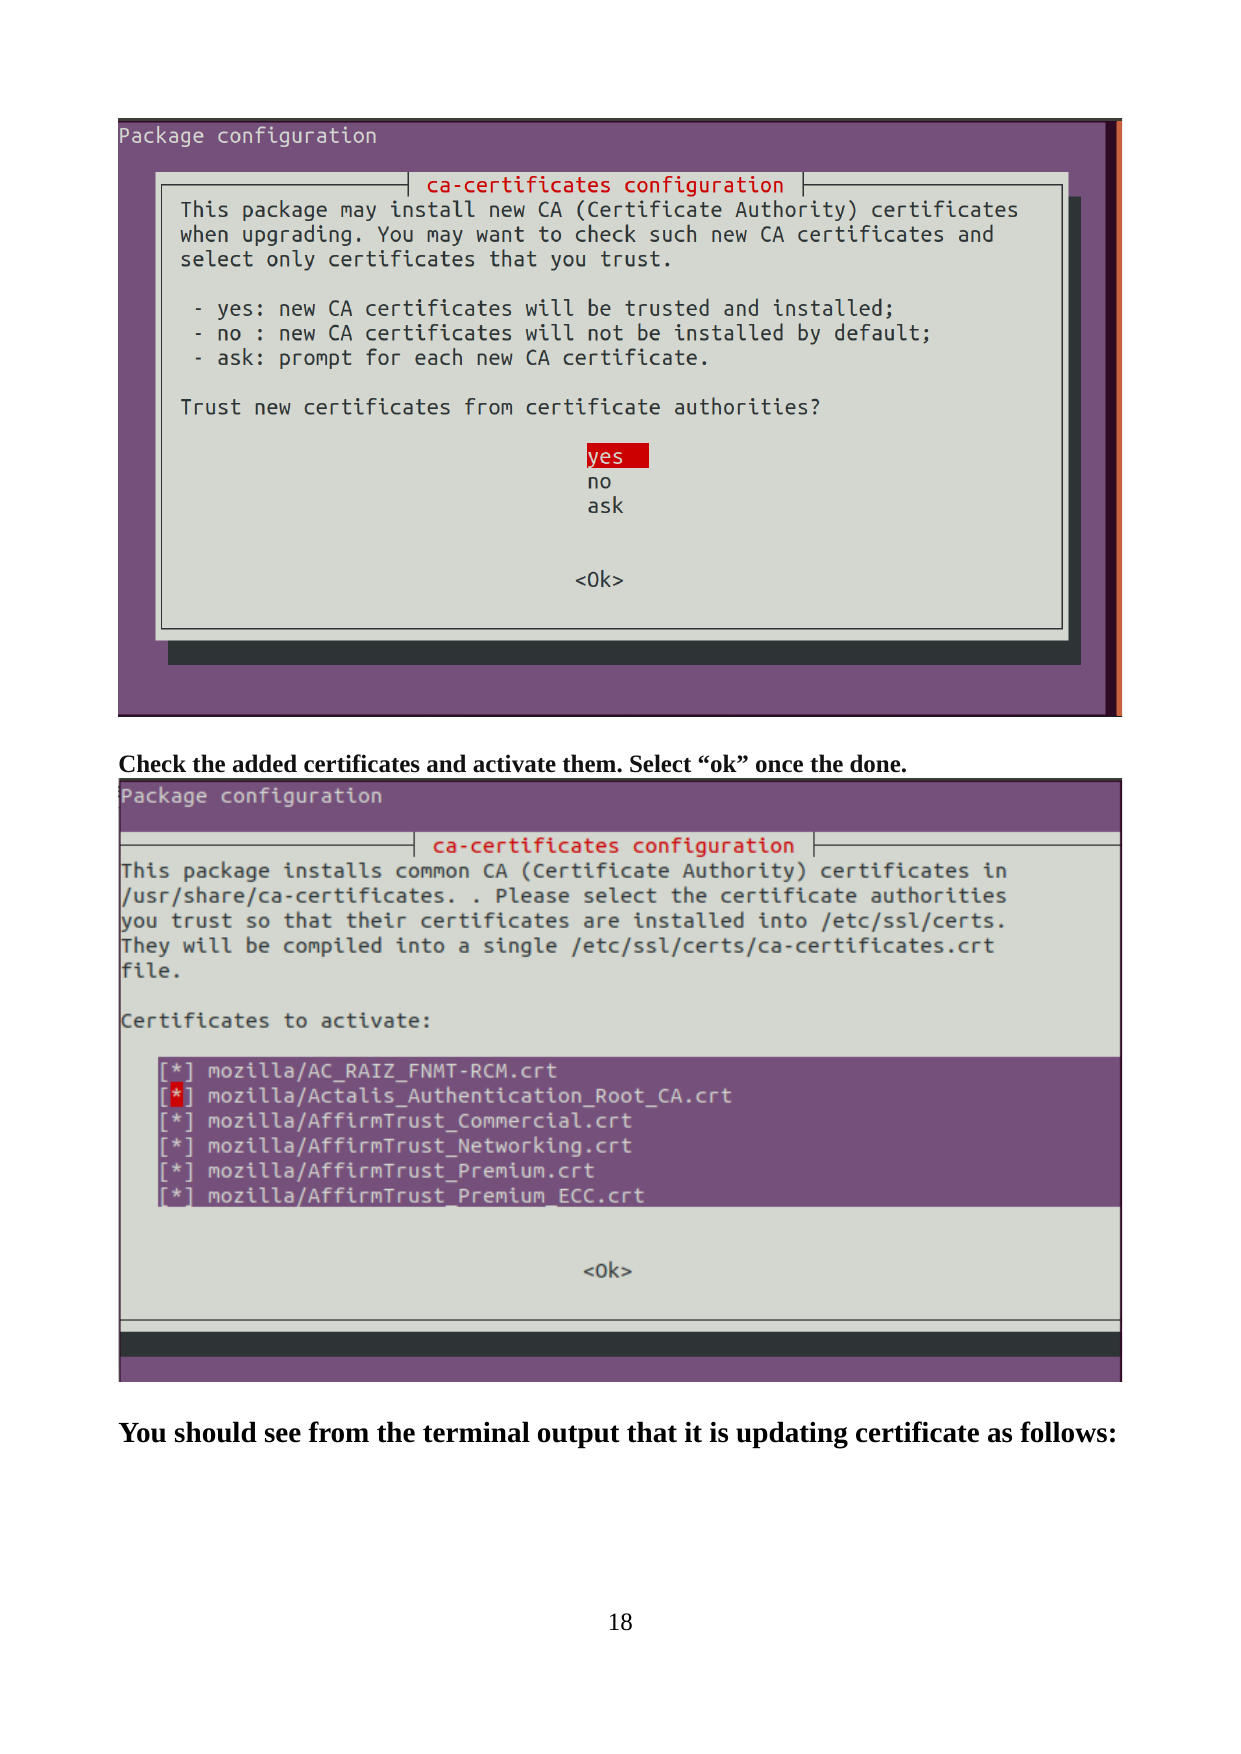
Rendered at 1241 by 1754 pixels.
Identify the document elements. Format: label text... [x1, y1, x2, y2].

picture [118, 778, 1123, 1382]
text Check the added certificates and activate them. Select “ok” once the done. [118, 749, 1122, 778]
text You should see from the terminal output that it is updating certificate as follows: [118, 1415, 1122, 1448]
picture [118, 118, 1123, 717]
